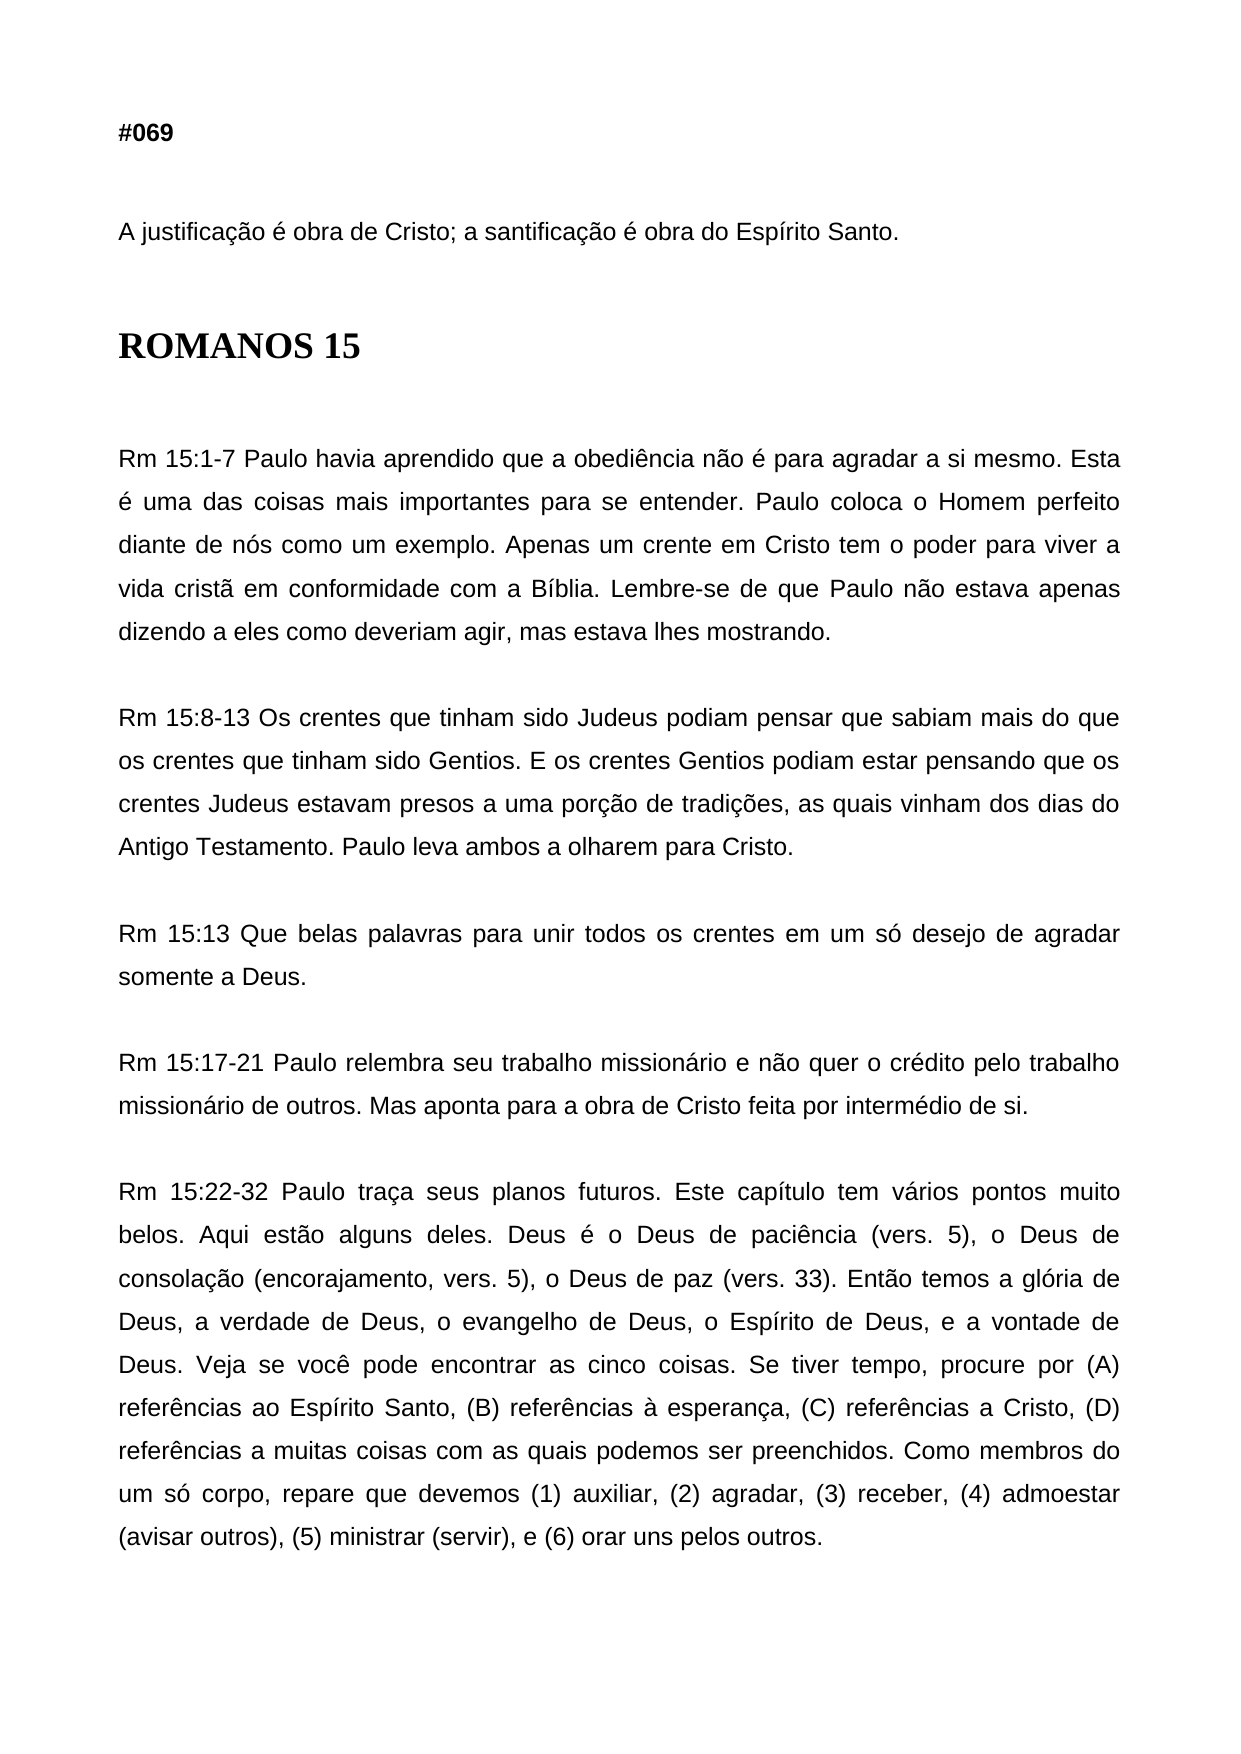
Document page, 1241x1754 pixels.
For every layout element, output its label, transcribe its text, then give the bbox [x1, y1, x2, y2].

text Rm 15:22-32 Paulo traça seus planos futuros. Este capítulo tem vários pontos muito belos. Aqui estão alguns deles. Deus é o Deus de paciência (vers. 5), o Deus de consolação (encorajamento, vers. 5), o Deus de paz (vers. 33). Então temos a glória de Deus, a verdade de Deus, o evangelho de Deus, o Espírito de Deus, e a vontade de Deus. Veja se você pode encontrar as cinco coisas. Se tiver tempo, procure por (A) referências ao Espírito Santo, (B) referências à esperança, (C) referências a Cristo, (D) referências a muitas coisas com as quais podemos ser preenchidos. Como membros do um só corpo, repare que devemos (1) auxiliar, (2) agradar, (3) receber, (4) admoestar (avisar outros), (5) ministrar (servir), e (6) orar uns pelos outros. [118, 1177, 1122, 1551]
subtitle ROMANOS 15 [118, 324, 1122, 367]
text Rm 15:13 Que belas palavras para unir todos os crentes em um só desejo de agradar somente a Deus. [118, 919, 1122, 991]
text A justificação é obra de Cristo; a santificação é obra do Espírito Santo. [118, 217, 1122, 246]
subtitle #069 [118, 118, 1122, 147]
text Rm 15:1-7 Paulo havia aprendido que a obediência não é para agradar a si mesmo. Esta é uma das coisas mais importantes para se entender. Paulo coloca o Homem perfeito diante de nós como um exemplo. Apenas um crente em Cristo tem o poder para viver a vida cristã em conformidade com a Bíblia. Lembre-se de que Paulo não estava apenas dizendo a eles como deveriam agir, mas estava lhes mostrando. [118, 444, 1122, 646]
text Rm 15:8-13 Os crentes que tinham sido Judeus podiam pensar que sabiam mais do que os crentes que tinham sido Gentios. E os crentes Gentios podiam estar pensando que os crentes Judeus estavam presos a uma porção de tradições, as quais vinham dos dias do Antigo Testamento. Paulo leva ambos a olharem para Cristo. [118, 703, 1122, 861]
text Rm 15:17-21 Paulo relembra seu trabalho missionário e não quer o crédito pelo trabalho missionário de outros. Mas aponta para a obra de Cristo feita por intermédio de si. [118, 1048, 1122, 1120]
